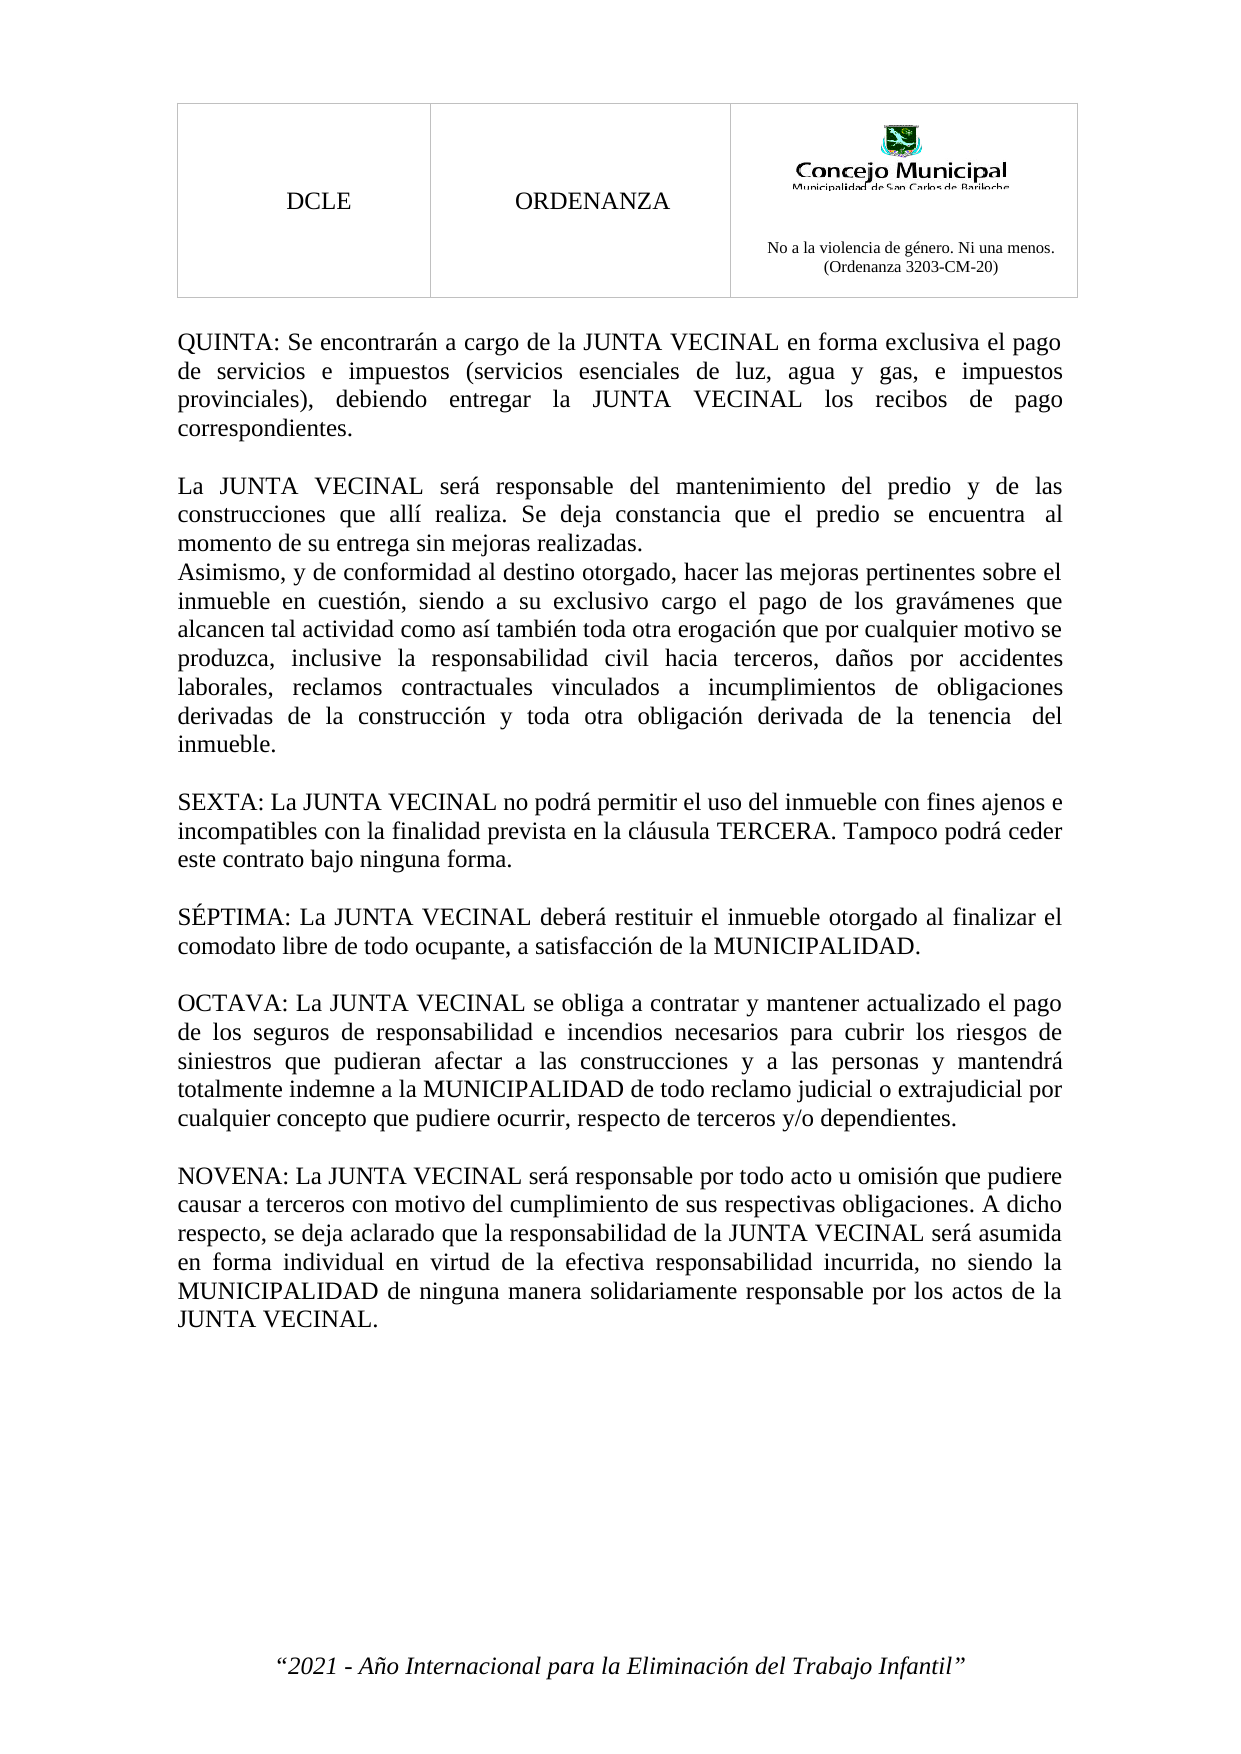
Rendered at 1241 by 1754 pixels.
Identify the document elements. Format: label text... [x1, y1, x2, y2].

text Asimismo, y de conformidad al destino otorgado, hacer las mejoras pertinentes sobre el inmueble en cuestión, siendo a su exclusivo cargo el pago de los gravámenes que alcancen tal actividad como así también toda otra erogación que por cualquier motivo se produzca, inclusive la responsabilidad civil hacia terceros, daños por accidentes laborales, reclamos contractuales vinculados a incumplimientos de obligaciones derivadas de la construcción y toda otra obligación derivada de la tenencia del inmueble. [177, 557, 1063, 758]
text SÉPTIMA: La JUNTA VECINAL deberá restituir el inmueble otorgado al finalizar el comodato libre de todo ocupante, a satisfacción de la MUNICIPALIDAD. [177, 902, 1063, 959]
text NOVENA: La JUNTA VECINAL será responsable por todo acto u omisión que pudiere causar a terceros con motivo del cumplimiento de sus respectivas obligaciones. A dicho respecto, se deja aclarado que la responsabilidad de la JUNTA VECINAL será asumida en forma individual en virtud de la efectiva responsabilidad incurrida, no siendo la MUNICIPALIDAD de ninguna manera solidariamente responsable por los actos de la JUNTA VECINAL. [177, 1161, 1063, 1333]
text OCTAVA: La JUNTA VECINAL se obliga a contratar y mantener actualizado el pago de los seguros de responsabilidad e incendios necesarios para cubrir los riesgos de siniestros que pudieran afectar a las construcciones y a las personas y mantendrá totalmente indemne a la MUNICIPALIDAD de todo reclamo judicial o extrajudicial por cualquier concepto que pudiere ocurrir, respecto de terceros y/o dependientes. [177, 988, 1063, 1132]
text SEXTA: La JUNTA VECINAL no podrá permitir el uso del inmueble con fines ajenos e incompatibles con la finalidad prevista en la cláusula TERCERA. Tampoco podrá ceder este contrato bajo ninguna forma. [177, 787, 1063, 873]
text QUINTA: Se encontrarán a cargo de la JUNTA VECINAL en forma exclusiva el pago de servicios e impuestos (servicios esenciales de luz, agua y gas, e impuestos provinciales), debiendo entregar la JUNTA VECINAL los recibos de pago correspondientes. [177, 327, 1063, 442]
text La JUNTA VECINAL será responsable del mantenimiento del predio y de las construcciones que allí realiza. Se deja constancia que el predio se encuentra al momento de su entrega sin mejoras realizadas. [177, 471, 1063, 557]
